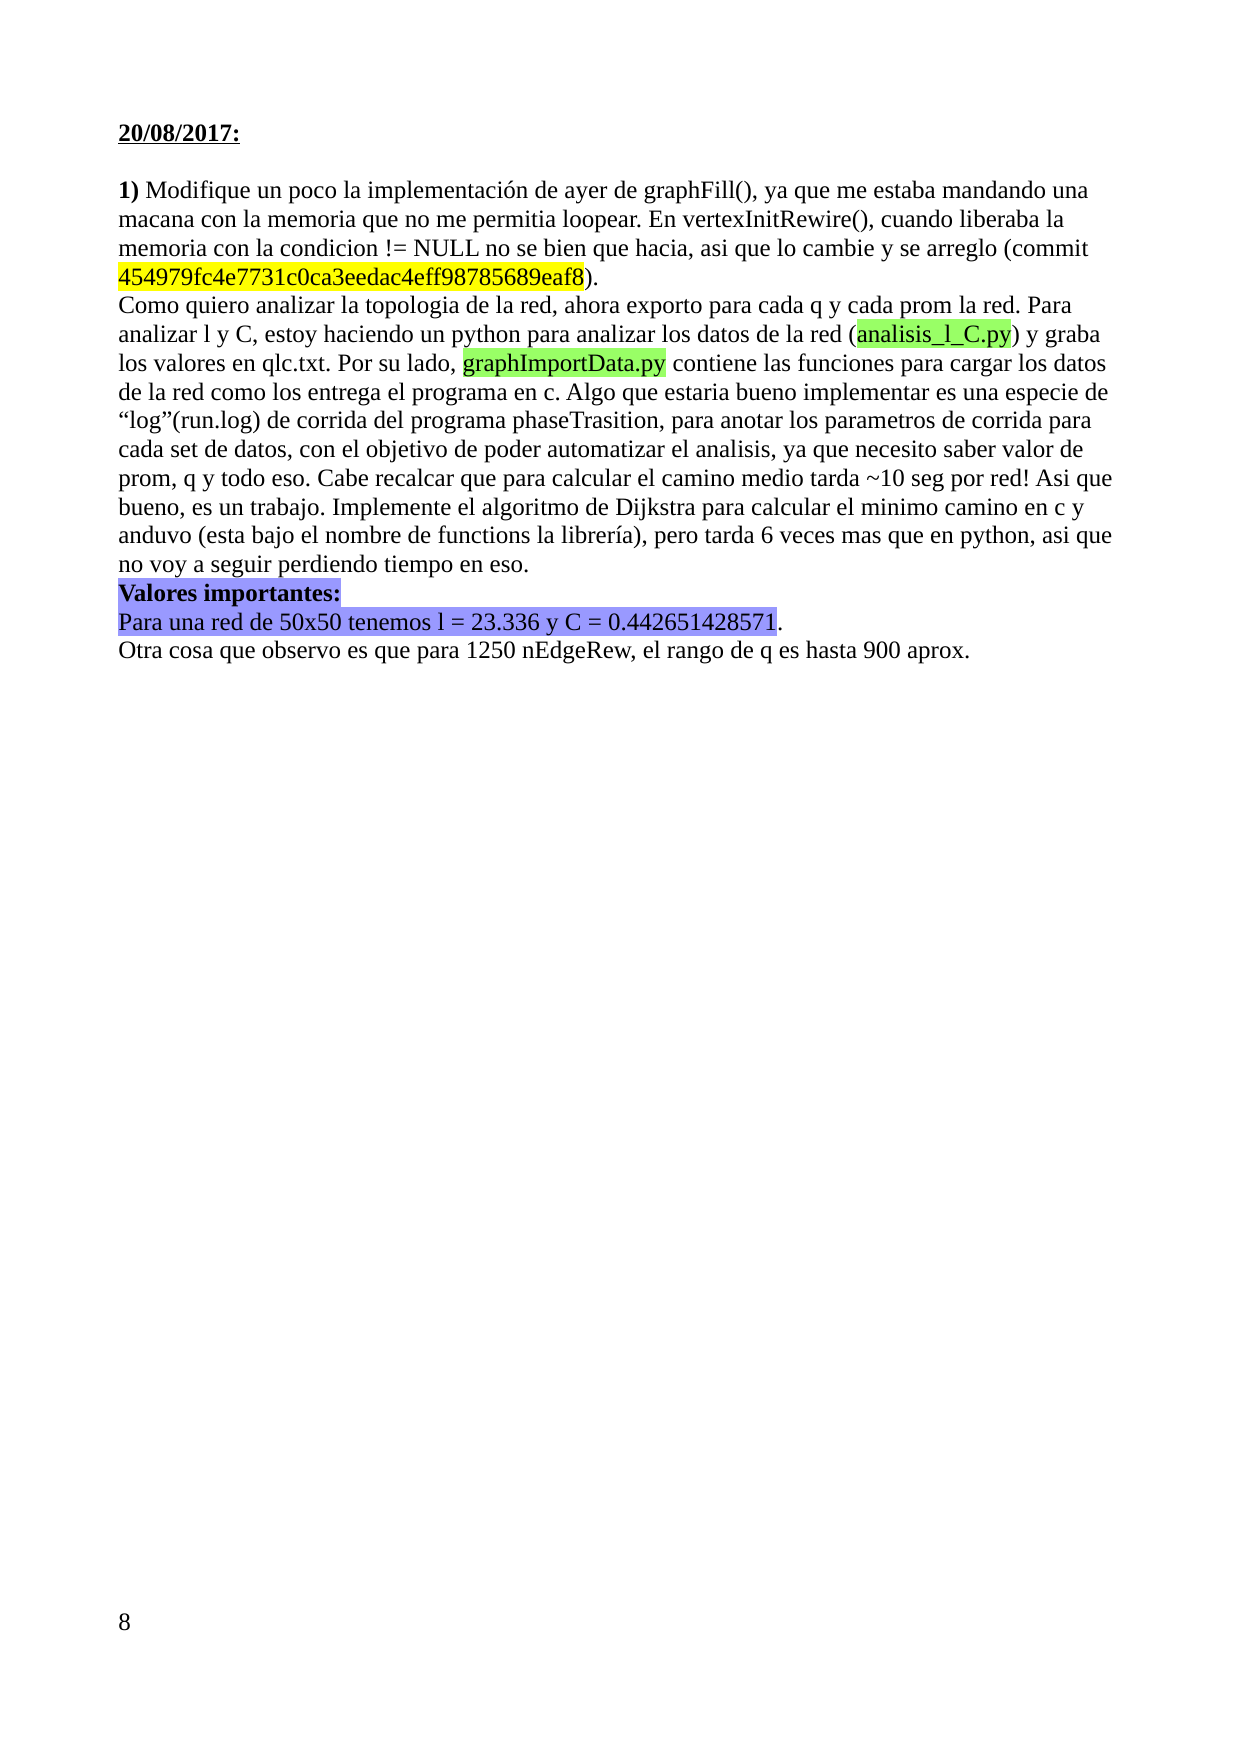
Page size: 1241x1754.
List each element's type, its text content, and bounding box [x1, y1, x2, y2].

text Como quiero analizar la topologia de la red, ahora exporto para cada q y cada prom la red. Para analizar l y C, estoy haciendo un python para analizar los datos de la red (analisis_l_C.py) y graba los valores en qlc.txt. Por su lado, graphImportData.py contiene las funciones para cargar los datos de la red como los entrega el programa en c. Algo que estaria bueno implementar es una especie de “log”(run.log) de corrida del programa phaseTrasition, para anotar los parametros de corrida para cada set de datos, con el objetivo de poder automatizar el analisis, ya que necesito saber valor de prom, q y todo eso. Cabe recalcar que para calcular el camino medio tarda ~10 seg por red! Asi que bueno, es un trabajo. Implemente el algoritmo de Dijkstra para calcular el minimo camino en c y anduvo (esta bajo el nombre de functions la librería), pero tarda 6 veces mas que en python, asi que no voy a seguir perdiendo tiempo en eso. [118, 291, 1122, 578]
text Para una red de 50x50 tenemos l = 23.336 y C = 0.442651428571. [118, 607, 1122, 636]
text 20/08/2017: [118, 118, 1122, 147]
text 1) Modifique un poco la implementación de ayer de graphFill(), ya que me estaba mandando una macana con la memoria que no me permitia loopear. En vertexInitRewire(), cuando liberaba la memoria con la condicion != NULL no se bien que hacia, asi que lo cambie y se arreglo (commit 454979fc4e7731c0ca3eedac4eff98785689eaf8). [118, 176, 1122, 291]
text Valores importantes: [118, 578, 1122, 607]
text Otra cosa que observo es que para 1250 nEdgeRew, el rango de q es hasta 900 aprox. [118, 636, 1122, 664]
